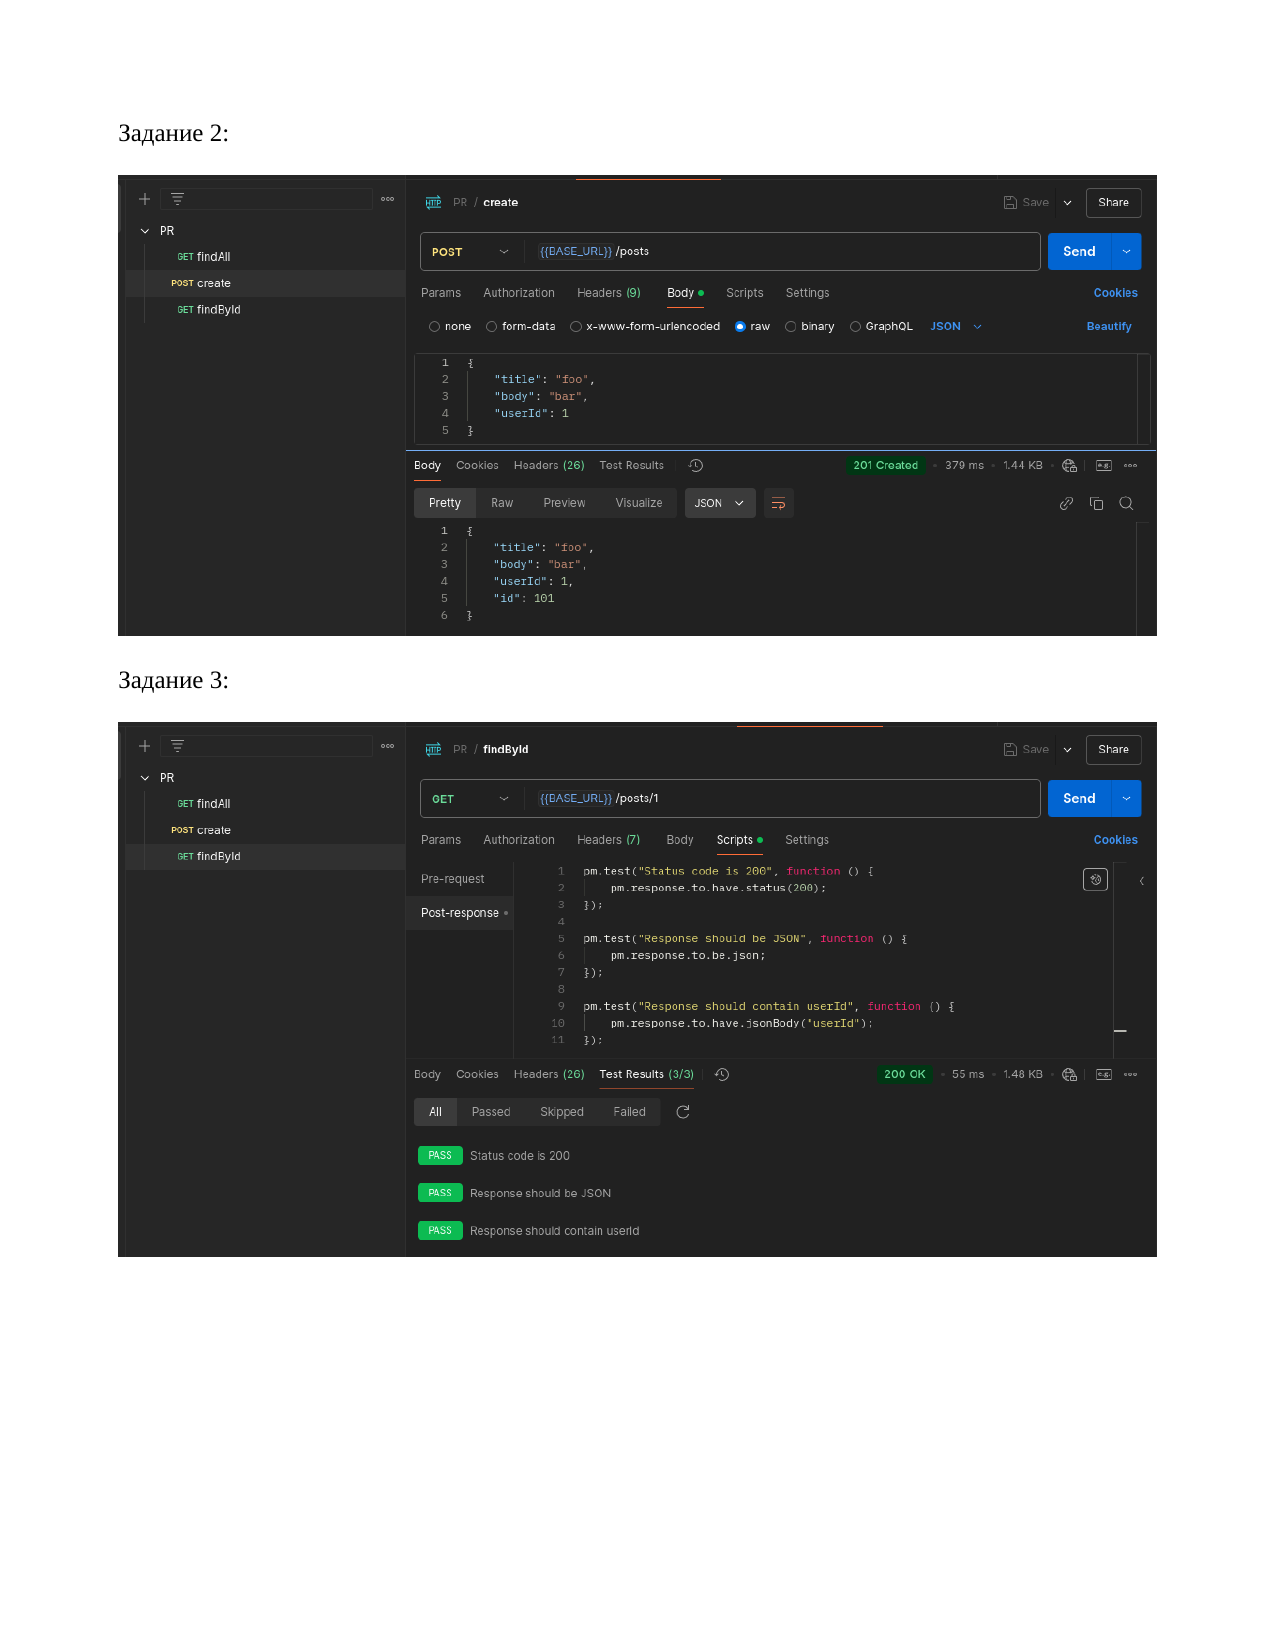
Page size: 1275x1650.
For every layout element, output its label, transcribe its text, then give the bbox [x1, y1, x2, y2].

text Задание 3: [118, 665, 1157, 693]
picture [118, 175, 1157, 636]
text Задание 2: [118, 118, 1157, 147]
picture [118, 722, 1157, 1257]
